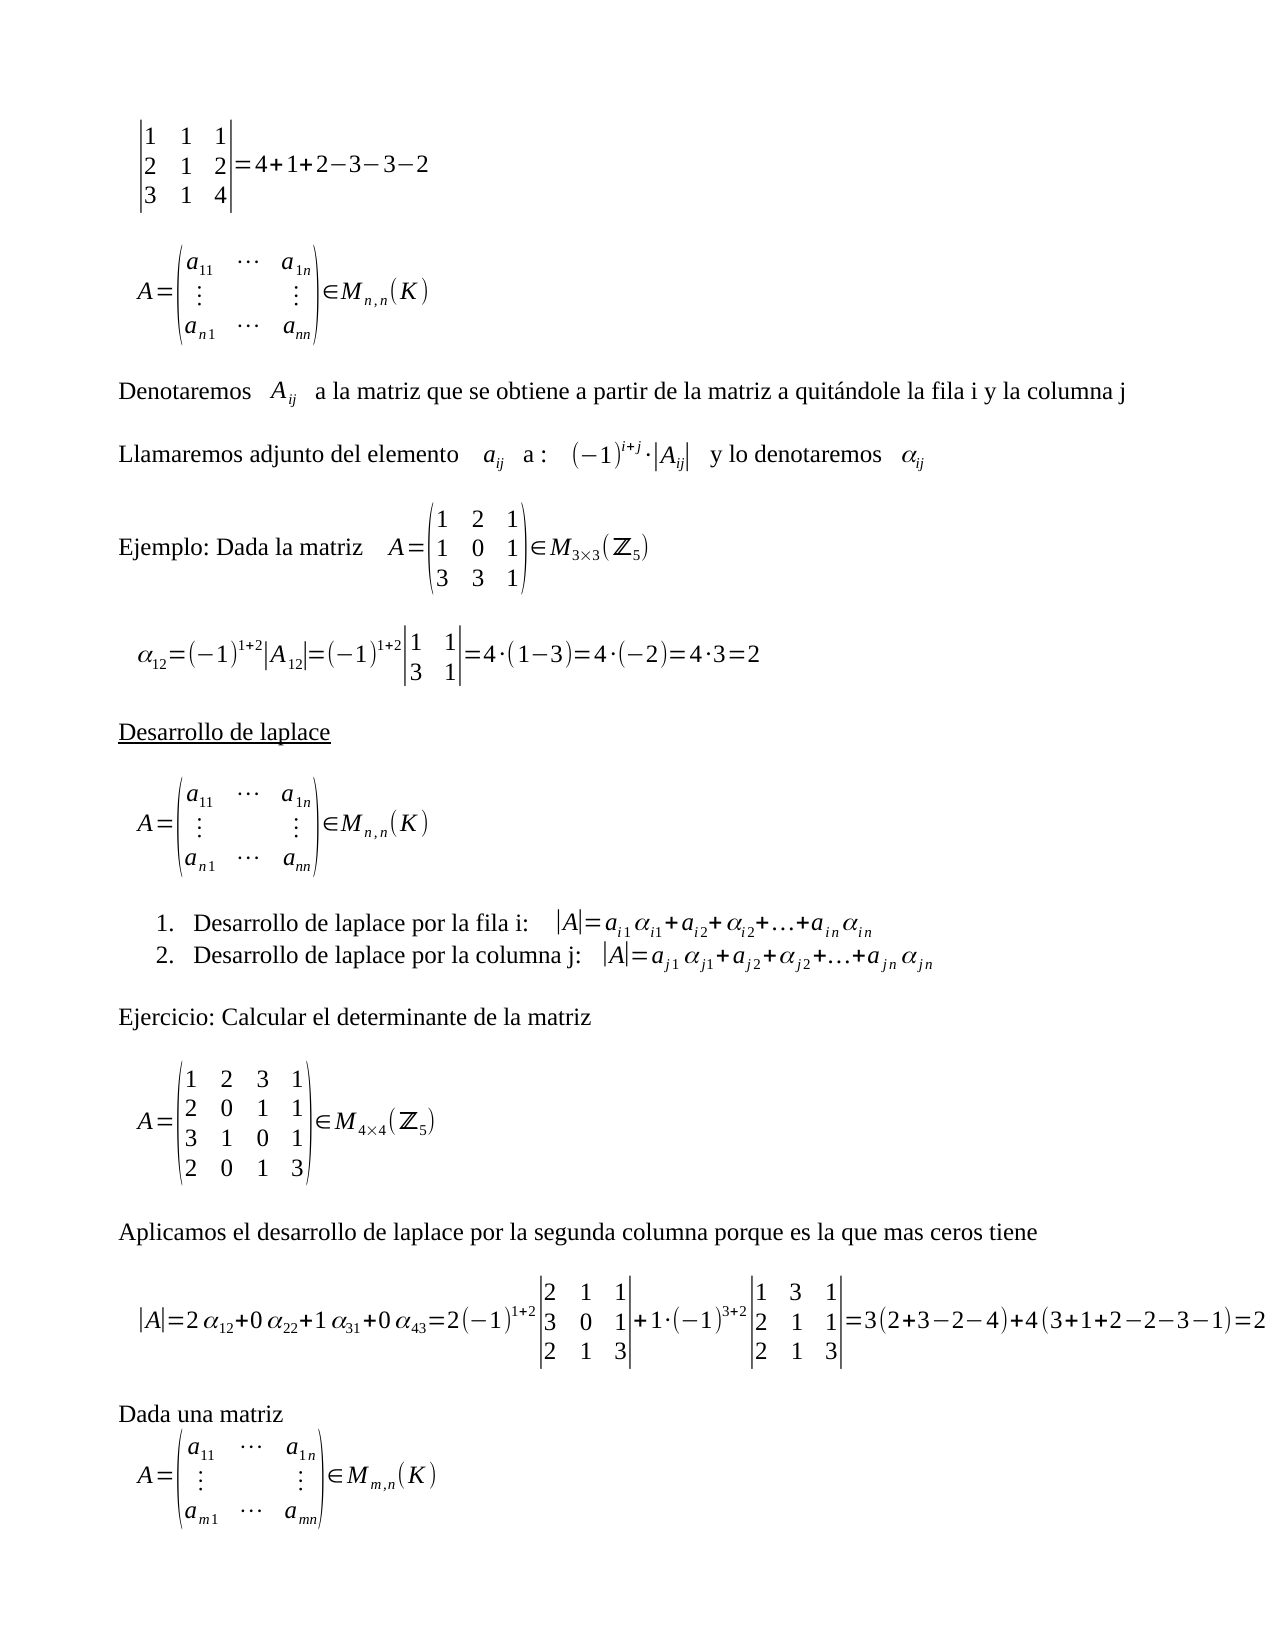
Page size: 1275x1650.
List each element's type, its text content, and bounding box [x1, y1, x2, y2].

list Desarrollo de laplace por la fila i: [156, 908, 1157, 940]
text Aplicamos el desarrollo de laplace por la segunda columna porque es la que mas ceros tiene [118, 1217, 1157, 1245]
text Dada una matriz [118, 1399, 1157, 1427]
text Denotaremosa la matriz que se obtiene a partir de la matriz a quitándole la fila i y la columna j [118, 376, 1157, 408]
text Desarrollo de laplace [118, 717, 1157, 746]
text Ejercicio: Calcular el determinante de la matriz [118, 1002, 1157, 1030]
text Llamaremos adjunto del elemento a : y lo denotaremos [118, 437, 1157, 472]
list Desarrollo de laplace por la columna j: [156, 940, 1157, 973]
text Ejemplo: Dada la matriz [118, 501, 1157, 597]
